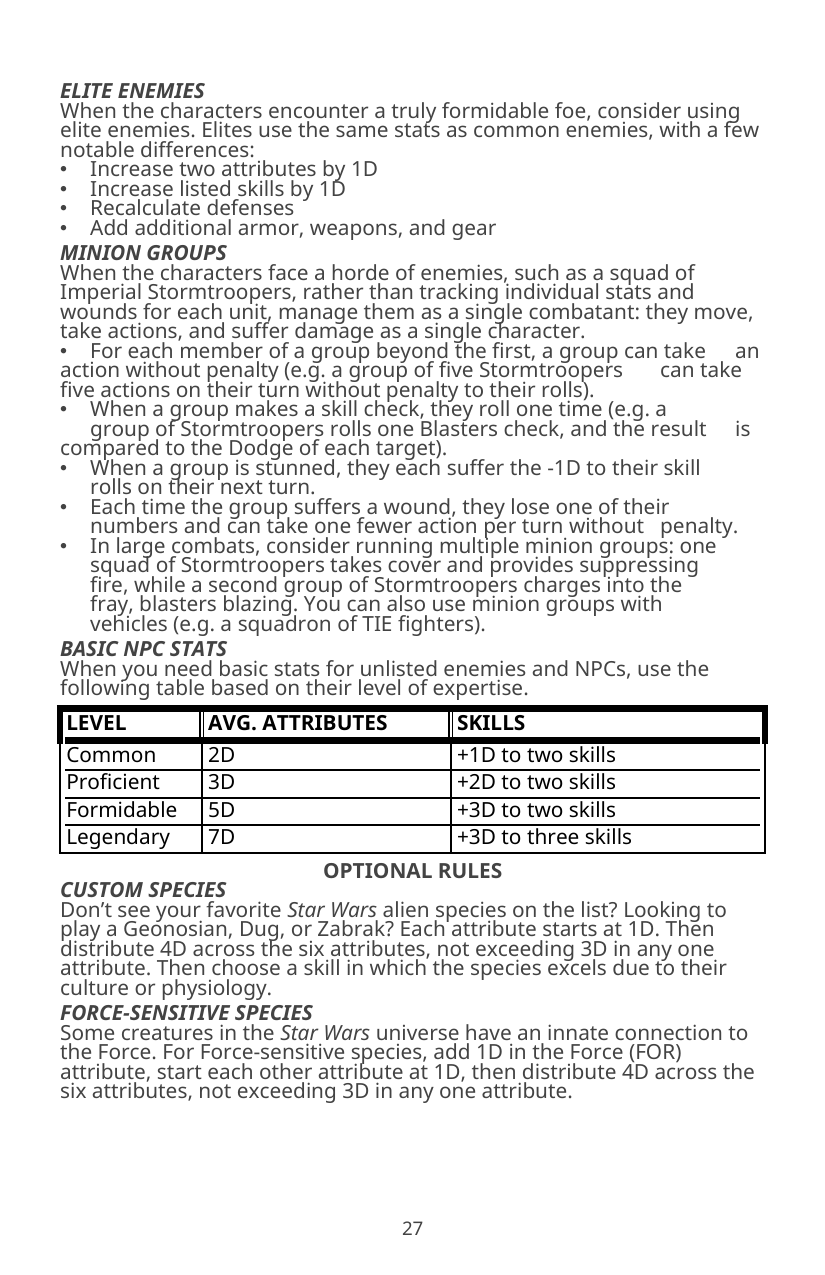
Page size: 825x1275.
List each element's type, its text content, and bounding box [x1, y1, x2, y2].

subtitle FORCE-SENSITIVE SPECIES [60, 1005, 765, 1025]
table_cell 7D [203, 826, 450, 852]
list For each member of a group beyond the first, a group can take an action without penalty (e.g. a group of five Stormtroopers can take five actions on their turn without penalty to their rolls). [60, 343, 765, 401]
list When a group is stunned, they each suffer the -1D to their skill rolls on their next turn. [60, 459, 765, 498]
text Some creatures in the Star Wars universe have an innate connection to the Force. For Force-sensitive species, add 1D in the Force (FOR) attribute, start each other attribute at 1D, then distribute 4D across the six attributes, not exceeding 3D in any one attribute. [60, 1025, 765, 1103]
list Increase listed skills by 1D [60, 181, 765, 200]
subtitle BASIC NPC STATS [60, 641, 765, 660]
table_header LEVEL [63, 712, 199, 737]
table_cell 2D [203, 744, 450, 769]
subtitle CUSTOM SPECIES [60, 882, 765, 902]
subtitle ELITE ENEMIES [60, 83, 765, 103]
list When a group makes a skill check, they roll one time (e.g. a group of Stormtroopers rolls one Blasters check, and the result is compared to the Dodge of each target). [60, 401, 765, 459]
text When the characters face a horde of enemies, such as a squad of Imperial Stormtroopers, rather than tracking individual stats and wounds for each unit, manage them as a single combatant: they move, take actions, and suffer damage as a single character. [60, 265, 765, 343]
table_cell +1D to two skills [452, 737, 764, 769]
list Add additional armor, weapons, and gear [60, 220, 765, 239]
table_cell Proficient [61, 769, 201, 797]
table_cell 3D [203, 771, 450, 797]
text Don’t see your favorite Star Wars alien species on the list? Looking to play a Geonosian, Dug, or Zabrak? Each attribute starts at 1D. Then distribute 4D across the six attributes, not exceeding 3D in any one attribute. Then choose a skill in which the species excels due to their culture or physiology. [60, 902, 765, 999]
table_cell +3D to three skills [452, 824, 764, 852]
table_cell +2D to two skills [452, 769, 764, 797]
text When the characters encounter a truly formidable foe, consider using elite enemies. Elites use the same stats as common enemies, with a few notable differences: [60, 103, 765, 161]
table_cell Common [61, 737, 201, 769]
text When you need basic stats for unlisted enemies and NPCs, use the following table based on their level of expertise. [60, 660, 765, 699]
table_cell +3D to two skills [452, 797, 764, 824]
list Each time the group suffers a wound, they lose one of their numbers and can take one fewer action per turn without penalty. [60, 498, 765, 537]
table_cell Legendary [61, 824, 201, 852]
table_cell Formidable [61, 797, 201, 824]
subtitle MINION GROUPS [60, 245, 765, 265]
subtitle OPTIONAL RULES [60, 863, 765, 882]
table_header SKILLS [453, 712, 762, 737]
table_header AVG. ATTRIBUTES [204, 712, 448, 737]
list Recalculate defenses [60, 200, 765, 220]
table_cell 5D [203, 799, 450, 824]
list In large combats, consider running multiple minion groups: one squad of Stormtroopers takes cover and provides suppressing fire, while a second group of Stormtroopers charges into the fray, blasters blazing. You can also use minion groups with vehicles (e.g. a squadron of TIE fighters). [60, 537, 765, 635]
list Increase two attributes by 1D [60, 161, 765, 181]
